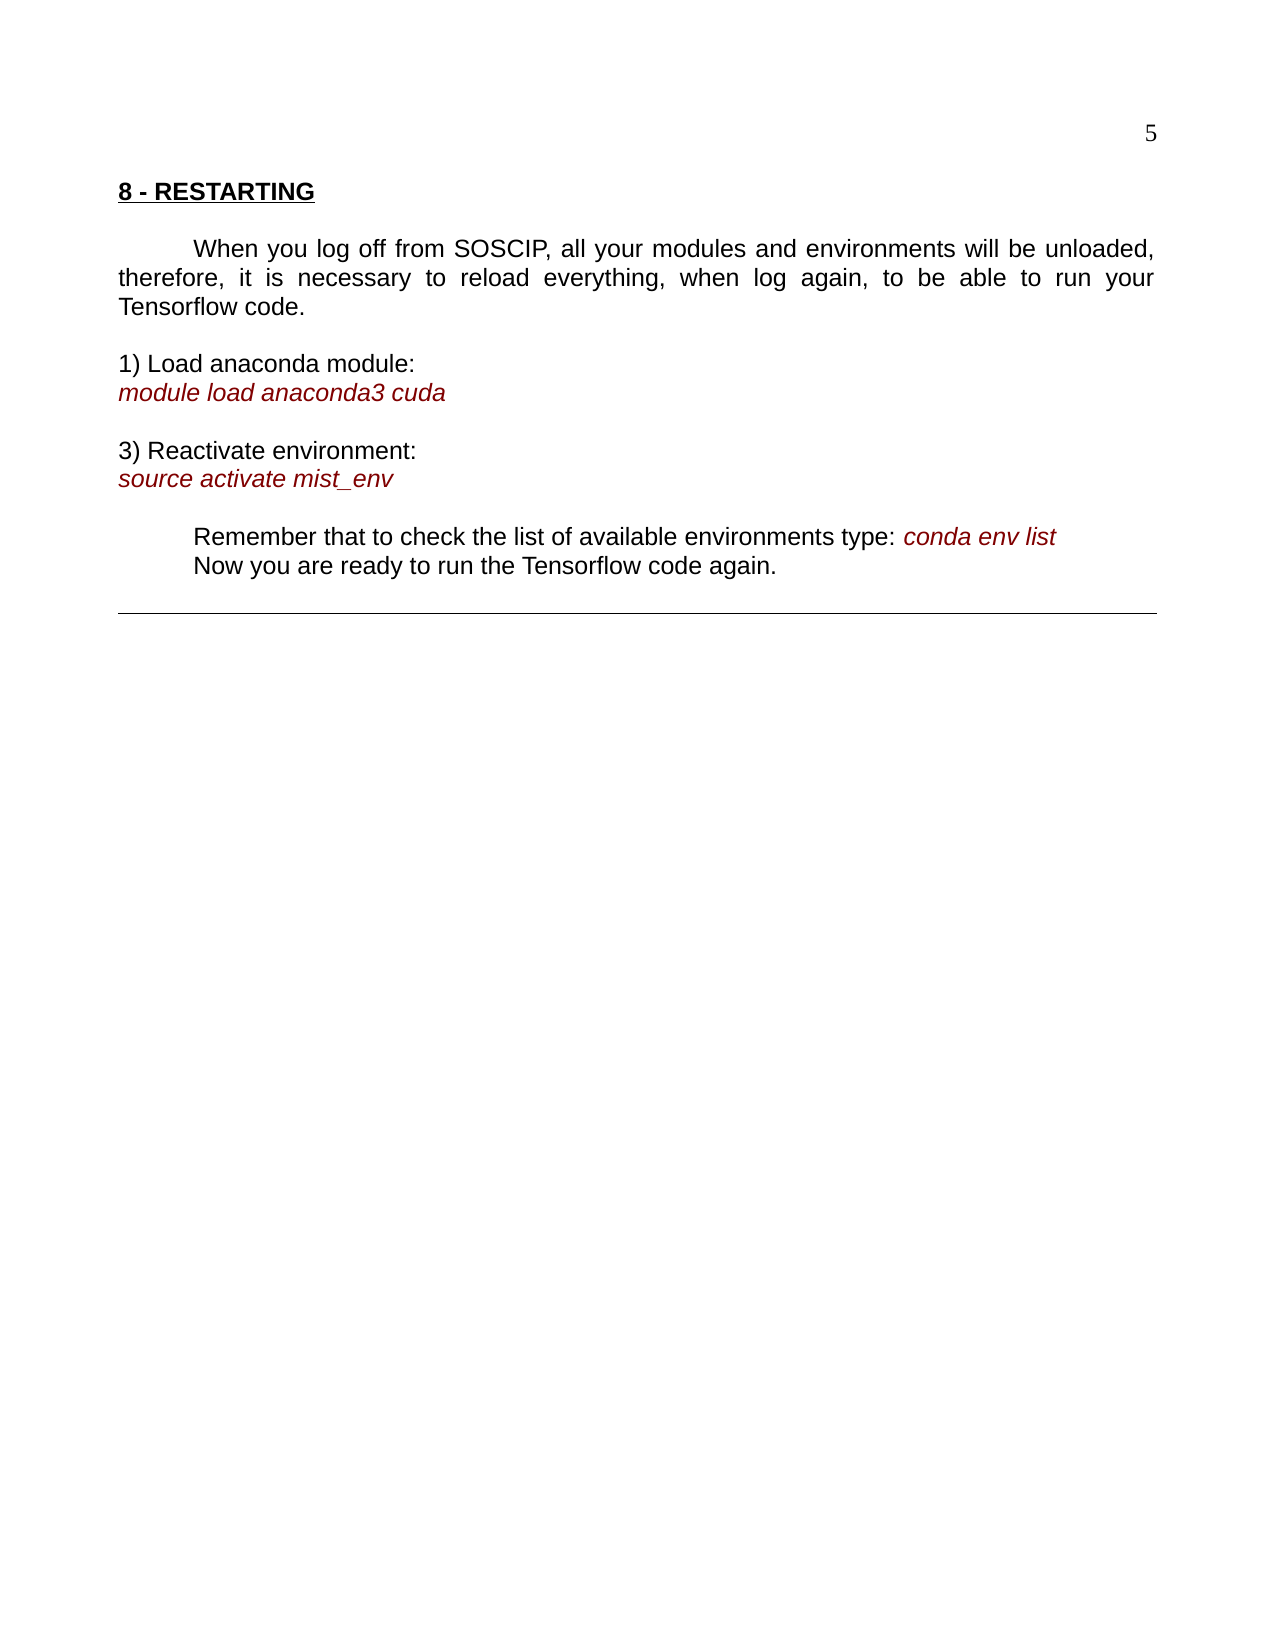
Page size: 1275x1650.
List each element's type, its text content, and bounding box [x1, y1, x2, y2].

text 8 - RESTARTING [118, 177, 1157, 206]
text module load anaconda3 cuda [118, 378, 1157, 407]
text source activate mist_env [118, 464, 1157, 493]
text Now you are ready to run the Tensorflow code again. [118, 551, 1157, 579]
text Remember that to check the list of available environments type: conda env list [118, 522, 1157, 551]
text 1) Load anaconda module: [118, 349, 1157, 378]
text When you log off from SOSCIP, all your modules and environments will be unloaded, therefore, it is necessary to reload everything, when log again, to be able to run your Tensorflow code. [118, 234, 1157, 321]
text 3) Reactivate environment: [118, 436, 1157, 464]
